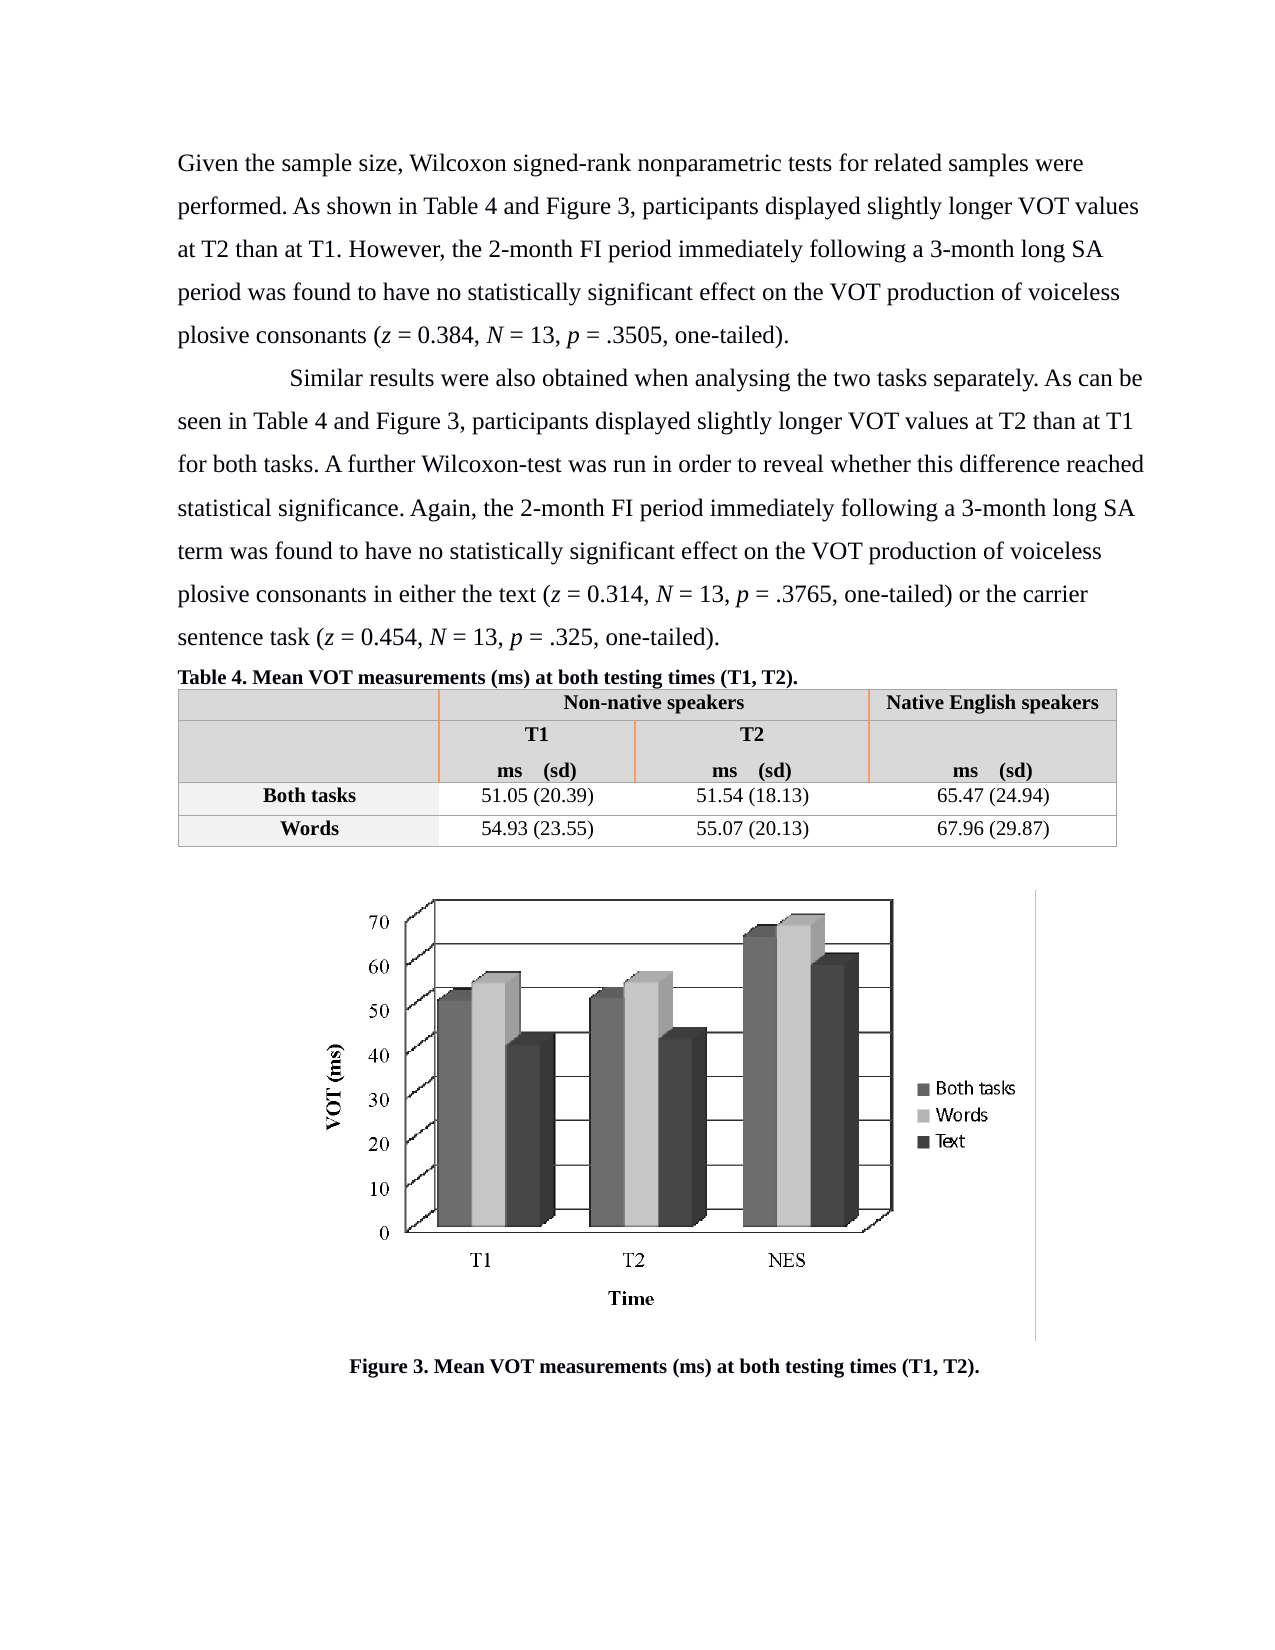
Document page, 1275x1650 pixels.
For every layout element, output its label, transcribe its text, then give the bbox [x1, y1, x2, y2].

table_cell T1 ms (sd) [440, 721, 634, 782]
text Given the sample size, Wilcoxon signed-rank nonparametric tests for related samples were performed. As shown in Table 4 and Figure 3, participants displayed slightly longer VOT values at T2 than at T1. However, the 2-month FI period immediately following a 3-month long SA period was found to have no statistically significant effect on the VOT production of voiceless plosive consonants (z = 0.384, N = 13, p = .3505, one-tailed). [177, 148, 1152, 349]
table_cell Both tasks [179, 783, 439, 815]
table_header Native English speakers [870, 690, 1116, 720]
table_cell T2 ms (sd) [636, 721, 868, 782]
table_cell 51.54 (18.13) [635, 783, 869, 815]
table_cell 55.07 (20.13) [635, 816, 869, 846]
text Figure 3. Mean VOT measurements (ms) at both testing times (T1, T2). [177, 1354, 1152, 1378]
table_cell 67.96 (29.87) [869, 816, 1116, 846]
table_header [179, 690, 438, 720]
text Similar results were also obtained when analysing the two tasks separately. As can be seen in Table 4 and Figure 3, participants displayed slightly longer VOT values at T2 than at T1 for both tasks. A further Wilcoxon-test was run in order to reveal whether this difference reached statistical significance. Again, the 2-month FI period immediately following a 3-month long SA term was found to have no statistically significant effect on the VOT production of voiceless plosive consonants in either the text (z = 0.314, N = 13, p = .3765, one-tailed) or the carrier sentence task (z = 0.454, N = 13, p = .325, one-tailed). [177, 363, 1152, 651]
table_cell [179, 721, 438, 782]
table_cell 51.05 (20.39) [439, 783, 634, 815]
table_cell ms (sd) [870, 721, 1116, 782]
text Table 4. Mean VOT measurements (ms) at both testing times (T1, T2). [177, 665, 1152, 689]
picture [289, 890, 1040, 1341]
table_cell 54.93 (23.55) [439, 816, 634, 846]
table_header Non-native speakers [440, 690, 868, 720]
table_cell Words [179, 816, 439, 846]
table_cell 65.47 (24.94) [869, 783, 1116, 815]
